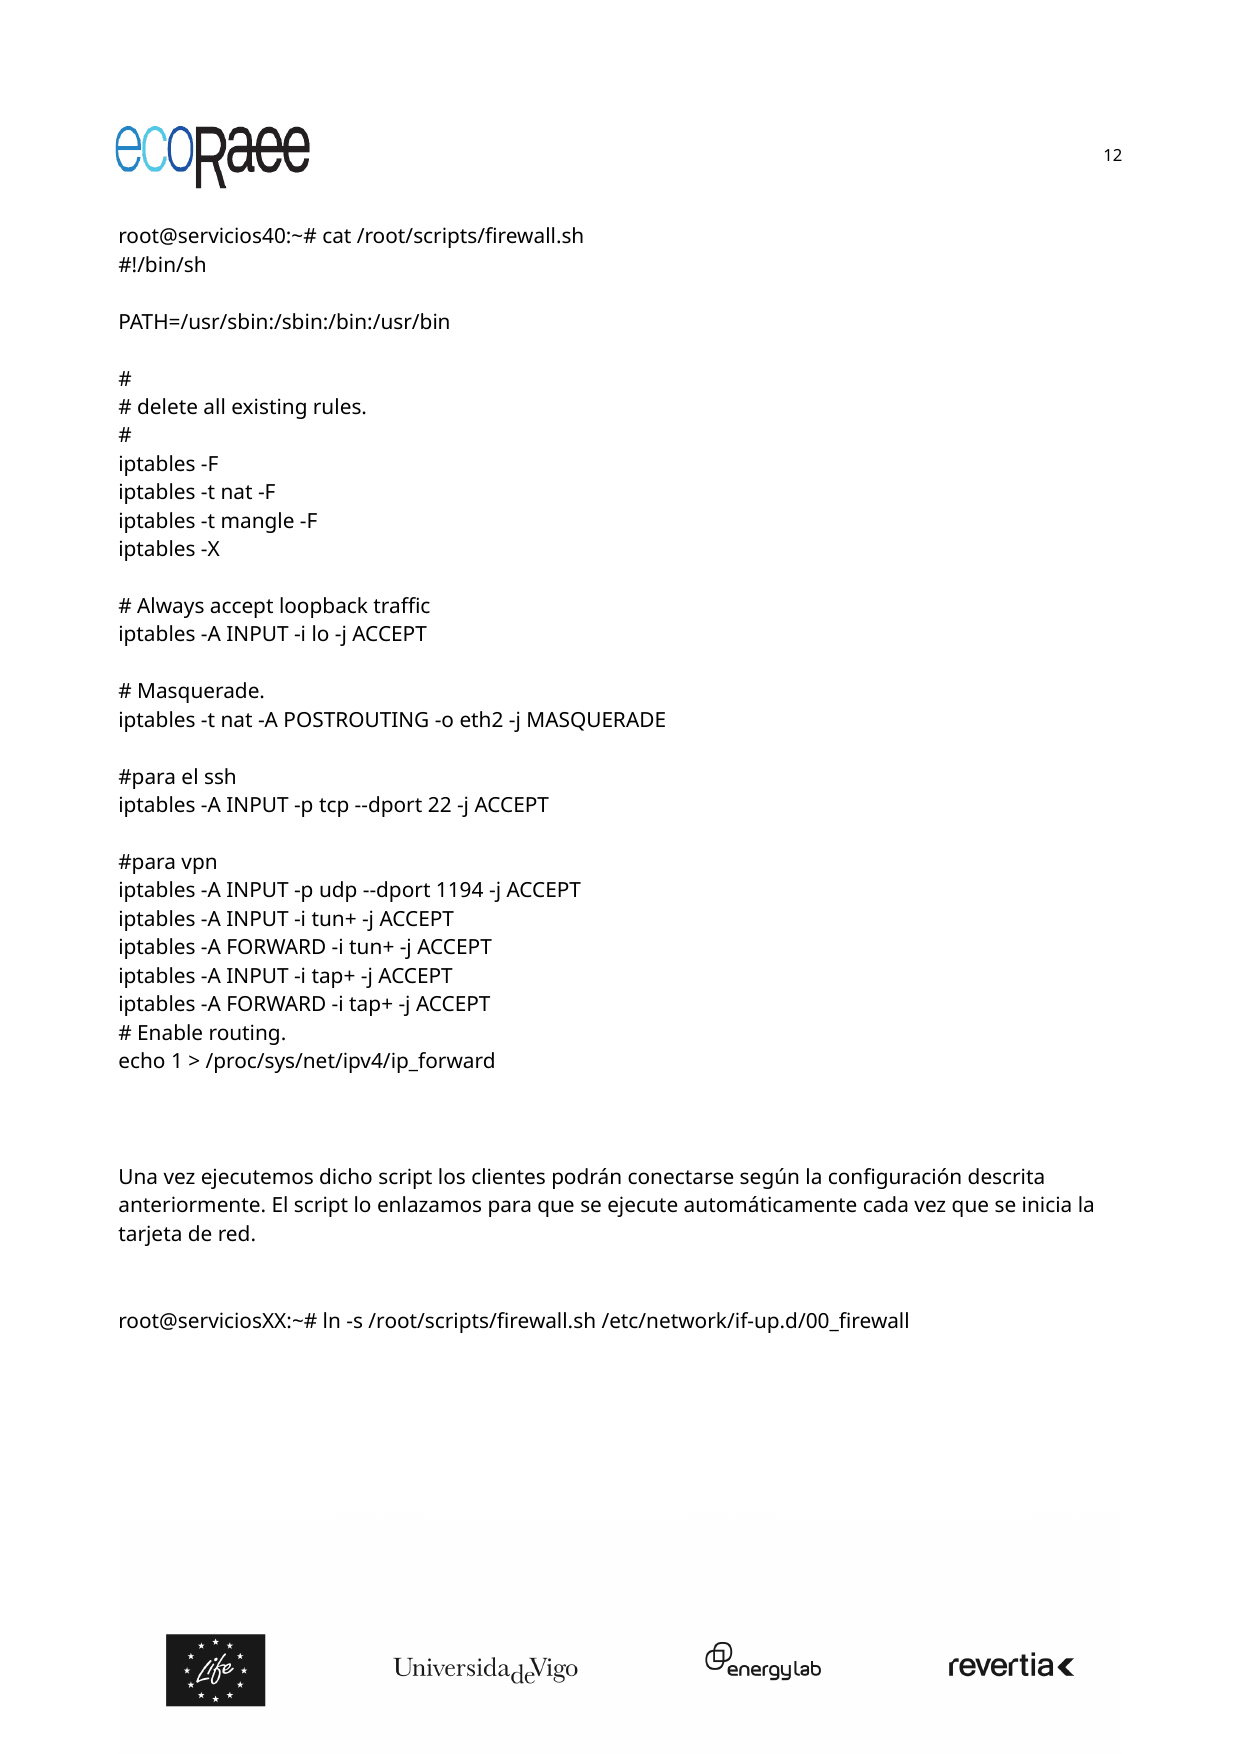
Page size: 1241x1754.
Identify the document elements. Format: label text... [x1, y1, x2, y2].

text iptables -t nat -F [118, 477, 1122, 506]
text # [118, 364, 1122, 392]
text # [118, 421, 1122, 449]
text iptables -A INPUT -i tun+ -j ACCEPT [118, 904, 1122, 932]
picture [118, 1514, 1123, 1754]
text root@servicios40:~# cat /root/scripts/firewall.sh [118, 221, 1122, 250]
text # Enable routing. [118, 1018, 1122, 1046]
picture [114, 124, 311, 190]
text iptables -A INPUT -i lo -j ACCEPT [118, 619, 1122, 648]
text PATH=/usr/sbin:/sbin:/bin:/usr/bin [118, 307, 1122, 335]
text # delete all existing rules. [118, 392, 1122, 421]
text iptables -F [118, 449, 1122, 477]
text root@serviciosXX:~# ln -s /root/scripts/firewall.sh /etc/network/if-up.d/00_firewall [118, 1306, 1122, 1335]
text iptables -X [118, 534, 1122, 563]
text iptables -t nat -A POSTROUTING -o eth2 -j MASQUERADE [118, 705, 1122, 733]
text iptables -t mangle -F [118, 506, 1122, 534]
text Una vez ejecutemos dicho script los clientes podrán conectarse según la configuración descrita anteriormente. El script lo enlazamos para que se ejecute automáticamente cada vez que se inicia la tarjeta de red. [118, 1162, 1122, 1247]
text #para vpn [118, 847, 1122, 876]
text #para el ssh [118, 762, 1122, 790]
text #!/bin/sh [118, 250, 1122, 278]
text iptables -A INPUT -p tcp --dport 22 -j ACCEPT [118, 790, 1122, 819]
text iptables -A INPUT -p udp --dport 1194 -j ACCEPT [118, 876, 1122, 904]
text iptables -A FORWARD -i tap+ -j ACCEPT [118, 989, 1122, 1018]
text # Always accept loopback traffic [118, 591, 1122, 619]
text iptables -A INPUT -i tap+ -j ACCEPT [118, 961, 1122, 989]
text iptables -A FORWARD -i tun+ -j ACCEPT [118, 932, 1122, 961]
text echo 1 > /proc/sys/net/ipv4/ip_forward [118, 1046, 1122, 1074]
text # Masquerade. [118, 676, 1122, 705]
